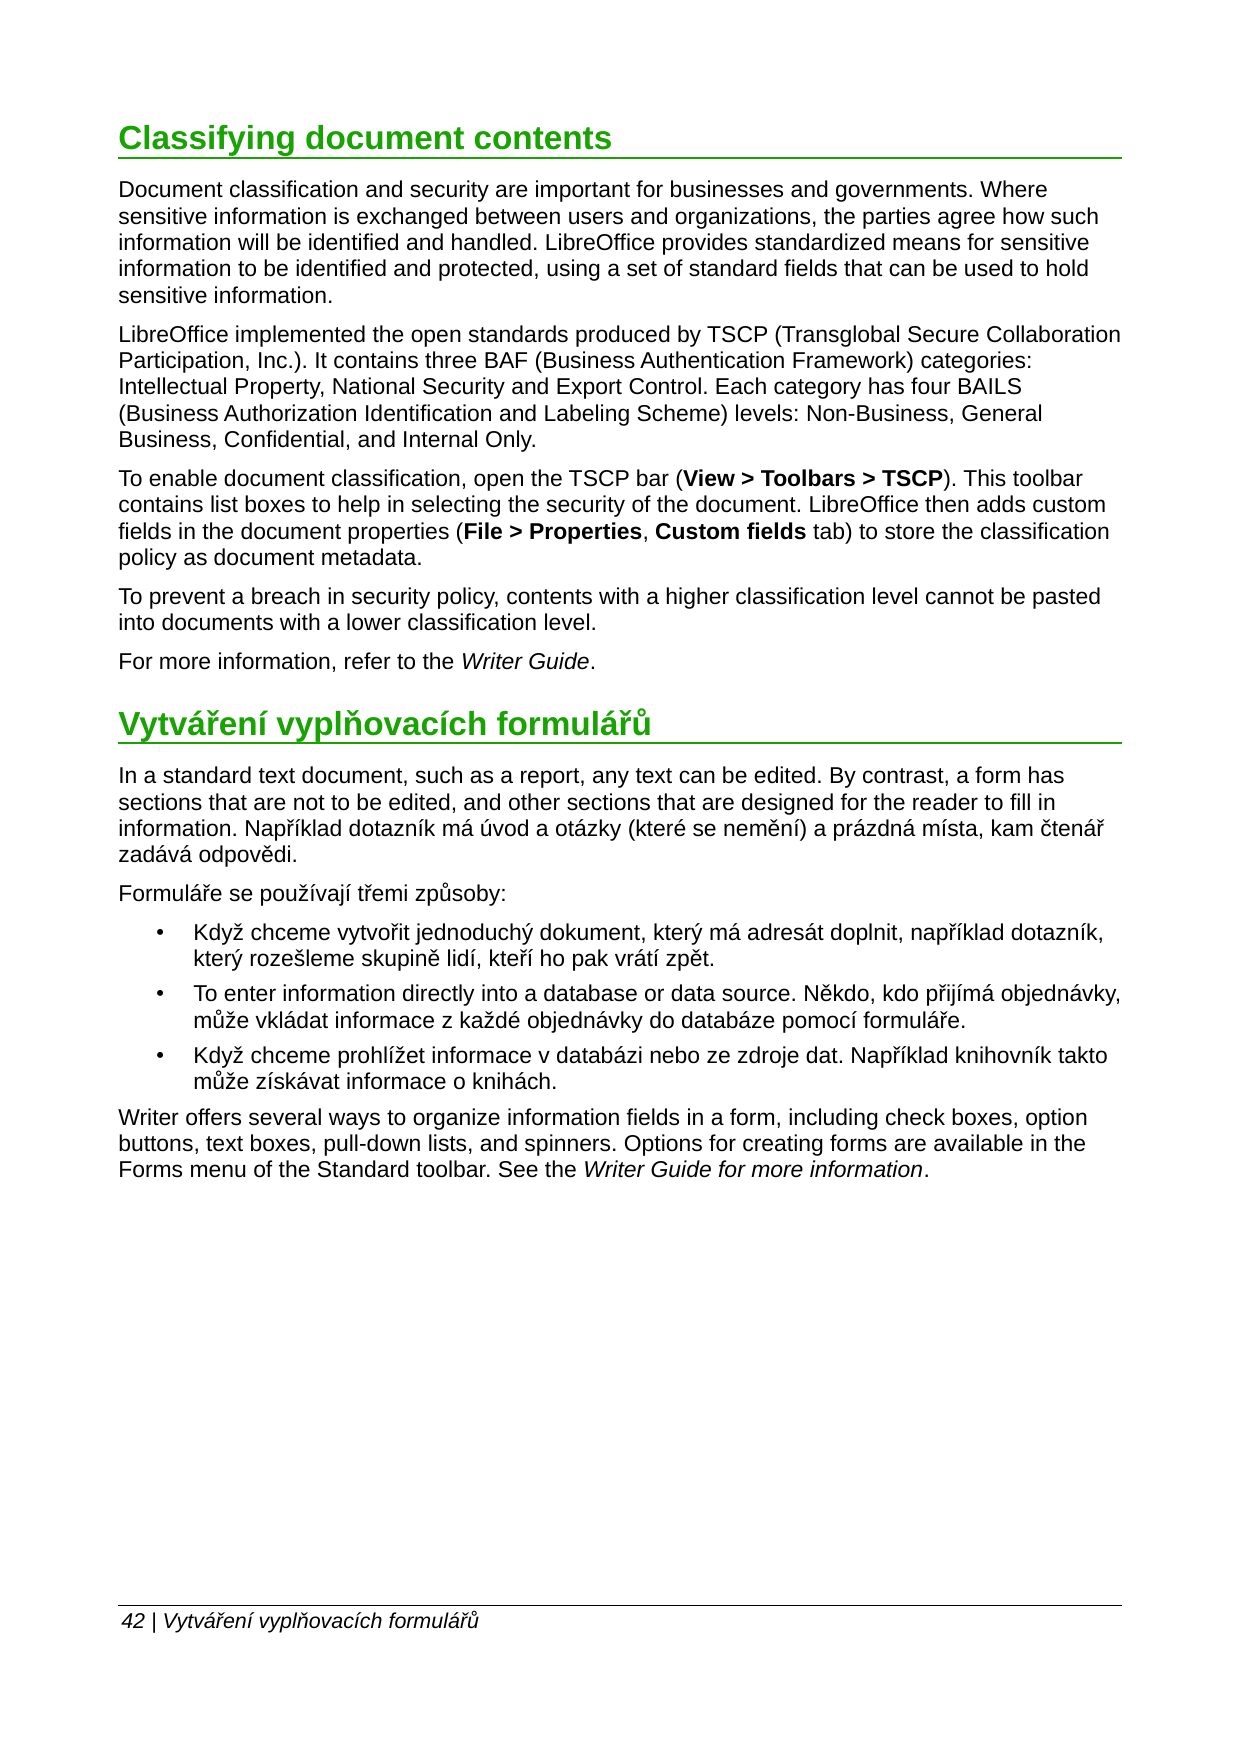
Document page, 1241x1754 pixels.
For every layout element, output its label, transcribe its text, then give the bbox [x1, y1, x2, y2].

text Document classification and security are important for businesses and governments. Where sensitive information is exchanged between users and organizations, the parties agree how such information will be identified and handled. LibreOffice provides standardized means for sensitive information to be identified and protected, using a set of standard fields that can be used to hold sensitive information. [118, 176, 1122, 308]
text In a standard text document, such as a report, any text can be edited. By contrast, a form has sections that are not to be edited, and other sections that are designed for the reader to fill in information. Například dotazník má úvod a otázky (které se nemění) a prázdná místa, kam čtenář zadává odpovědi. [118, 762, 1122, 867]
list Když chceme vytvořit jednoduchý dokument, který má adresát doplnit, například dotazník, který rozešleme skupině lidí, kteří ho pak vrátí zpět. [156, 919, 1122, 972]
text Formuláře se používají třemi způsoby: [118, 880, 1122, 906]
text To enable document classification, open the TSCP bar (View > Toolbars > TSCP). This toolbar contains list boxes to help in selecting the security of the document. LibreOffice then adds custom fields in the document properties (File > Properties, Custom fields tab) to store the classification policy as document metadata. [118, 465, 1122, 570]
subtitle Classifying document contents [118, 118, 1122, 157]
list Když chceme prohlížet informace v databázi nebo ze zdroje dat. Například knihovník takto může získávat informace o knihách. [156, 1042, 1122, 1095]
text Writer offers several ways to organize information fields in a form, including check boxes, option buttons, text boxes, pull-down lists, and spinners. Options for creating forms are available in the Forms menu of the Standard toolbar. See the Writer Guide for more information. [118, 1103, 1122, 1183]
list To enter information directly into a database or data source. Někdo, kdo přijímá objednávky, může vkládat informace z každé objednávky do databáze pomocí formuláře. [156, 980, 1122, 1033]
text LibreOffice implemented the open standards produced by TSCP (Transglobal Secure Collaboration Participation, Inc.). It contains three BAF (Business Authentication Framework) categories: Intellectual Property, National Security and Export Control. Each category has four BAILS (Business Authorization Identification and Labeling Scheme) levels: Non-Business, General Business, Confidential, and Internal Only. [118, 321, 1122, 452]
text For more information, refer to the Writer Guide. [118, 648, 1122, 674]
subtitle Vytváření vyplňovacích formulářů [118, 704, 1122, 742]
text To prevent a breach in security policy, contents with a higher classification level cannot be pasted into documents with a lower classification level. [118, 583, 1122, 636]
